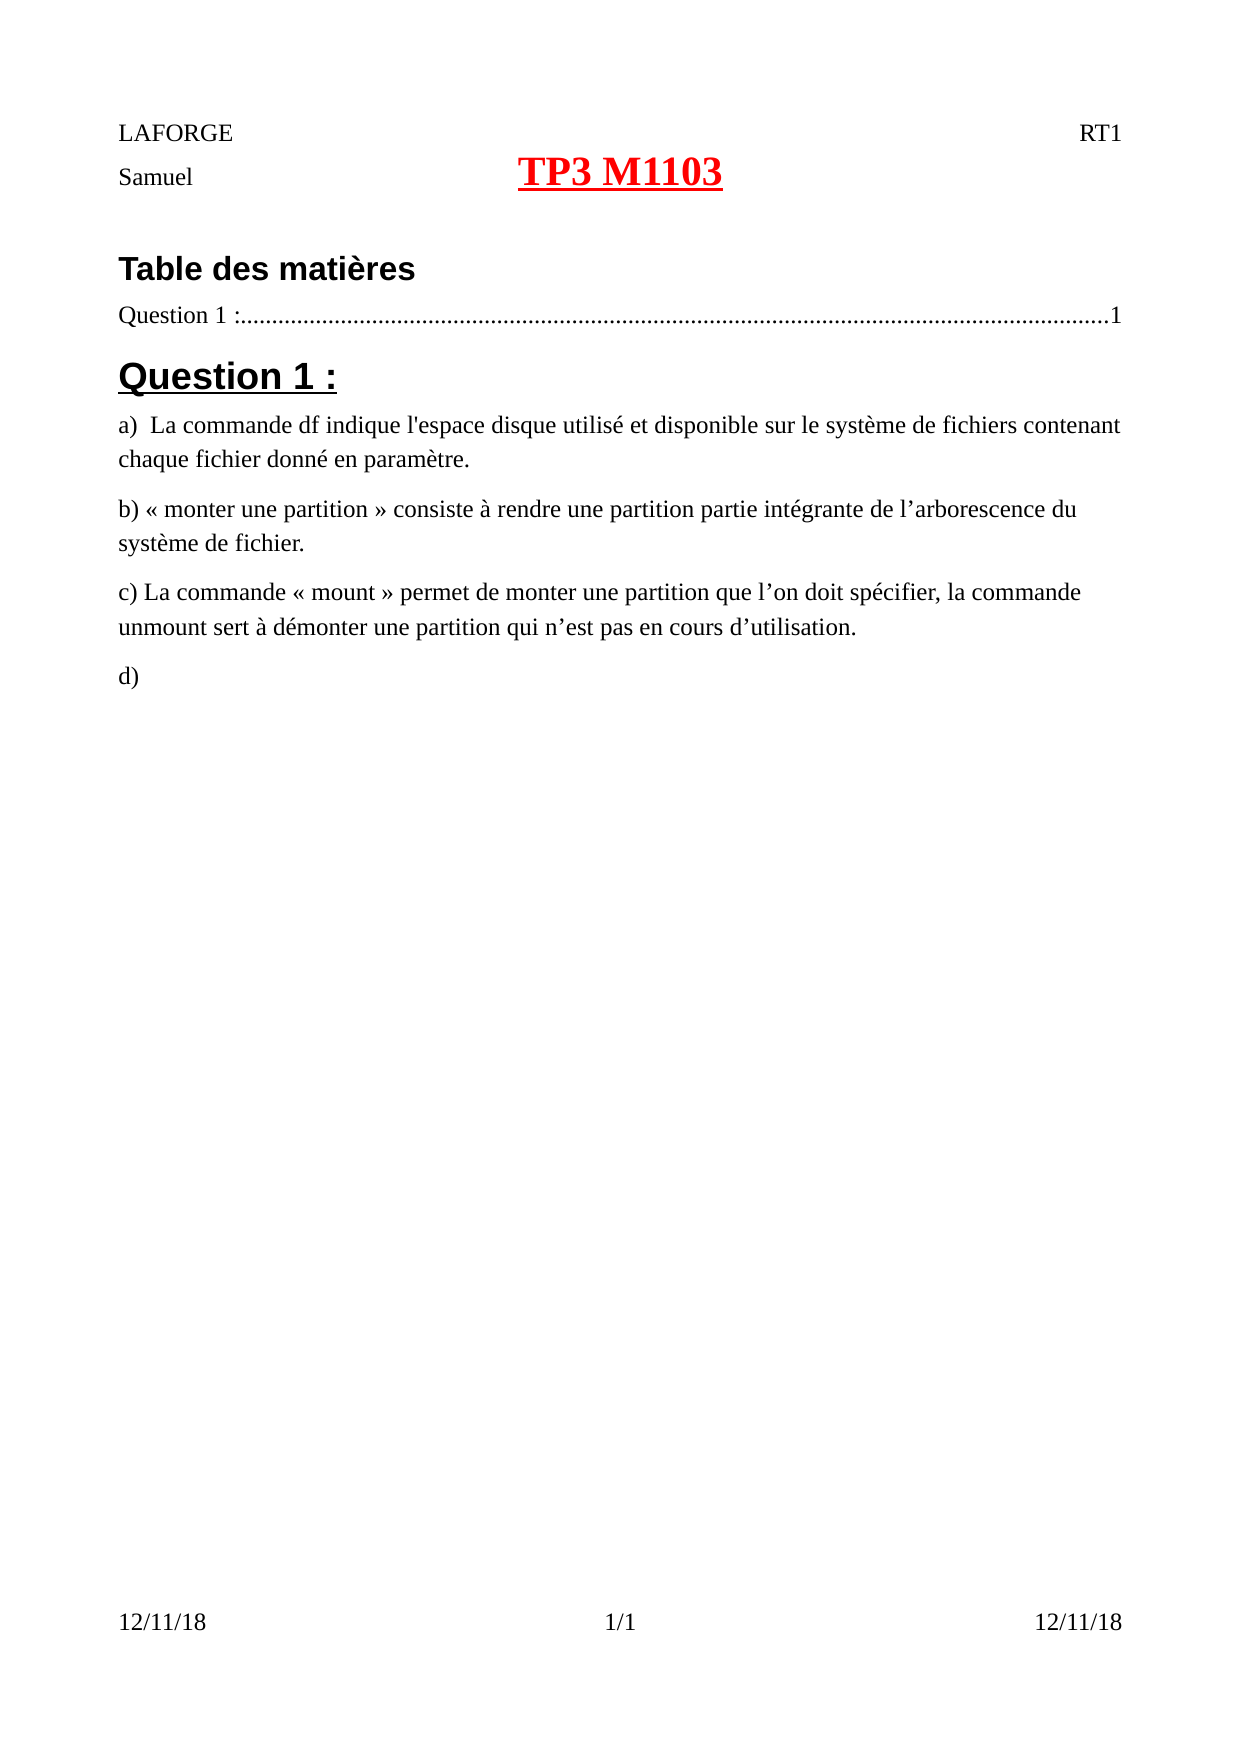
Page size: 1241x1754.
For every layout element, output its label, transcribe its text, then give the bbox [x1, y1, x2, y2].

subtitle Table des matières [118, 249, 1122, 288]
subtitle Question 1 : [118, 354, 1122, 398]
text d) [118, 661, 1122, 689]
text b) « monter une partition » consiste à rendre une partition partie intégrante de l’arborescence du système de fichier. [118, 494, 1122, 557]
text c) La commande « mount » permet de monter une partition que l’on doit spécifier, la commande unmount sert à démonter une partition qui n’est pas en cours d’utilisation. [118, 577, 1122, 640]
text Question 1 : 1 [118, 300, 1122, 329]
text a) La commande df indique l'espace disque utilisé et disponible sur le système de fichiers contenant chaque fichier donné en paramètre. [118, 410, 1122, 473]
